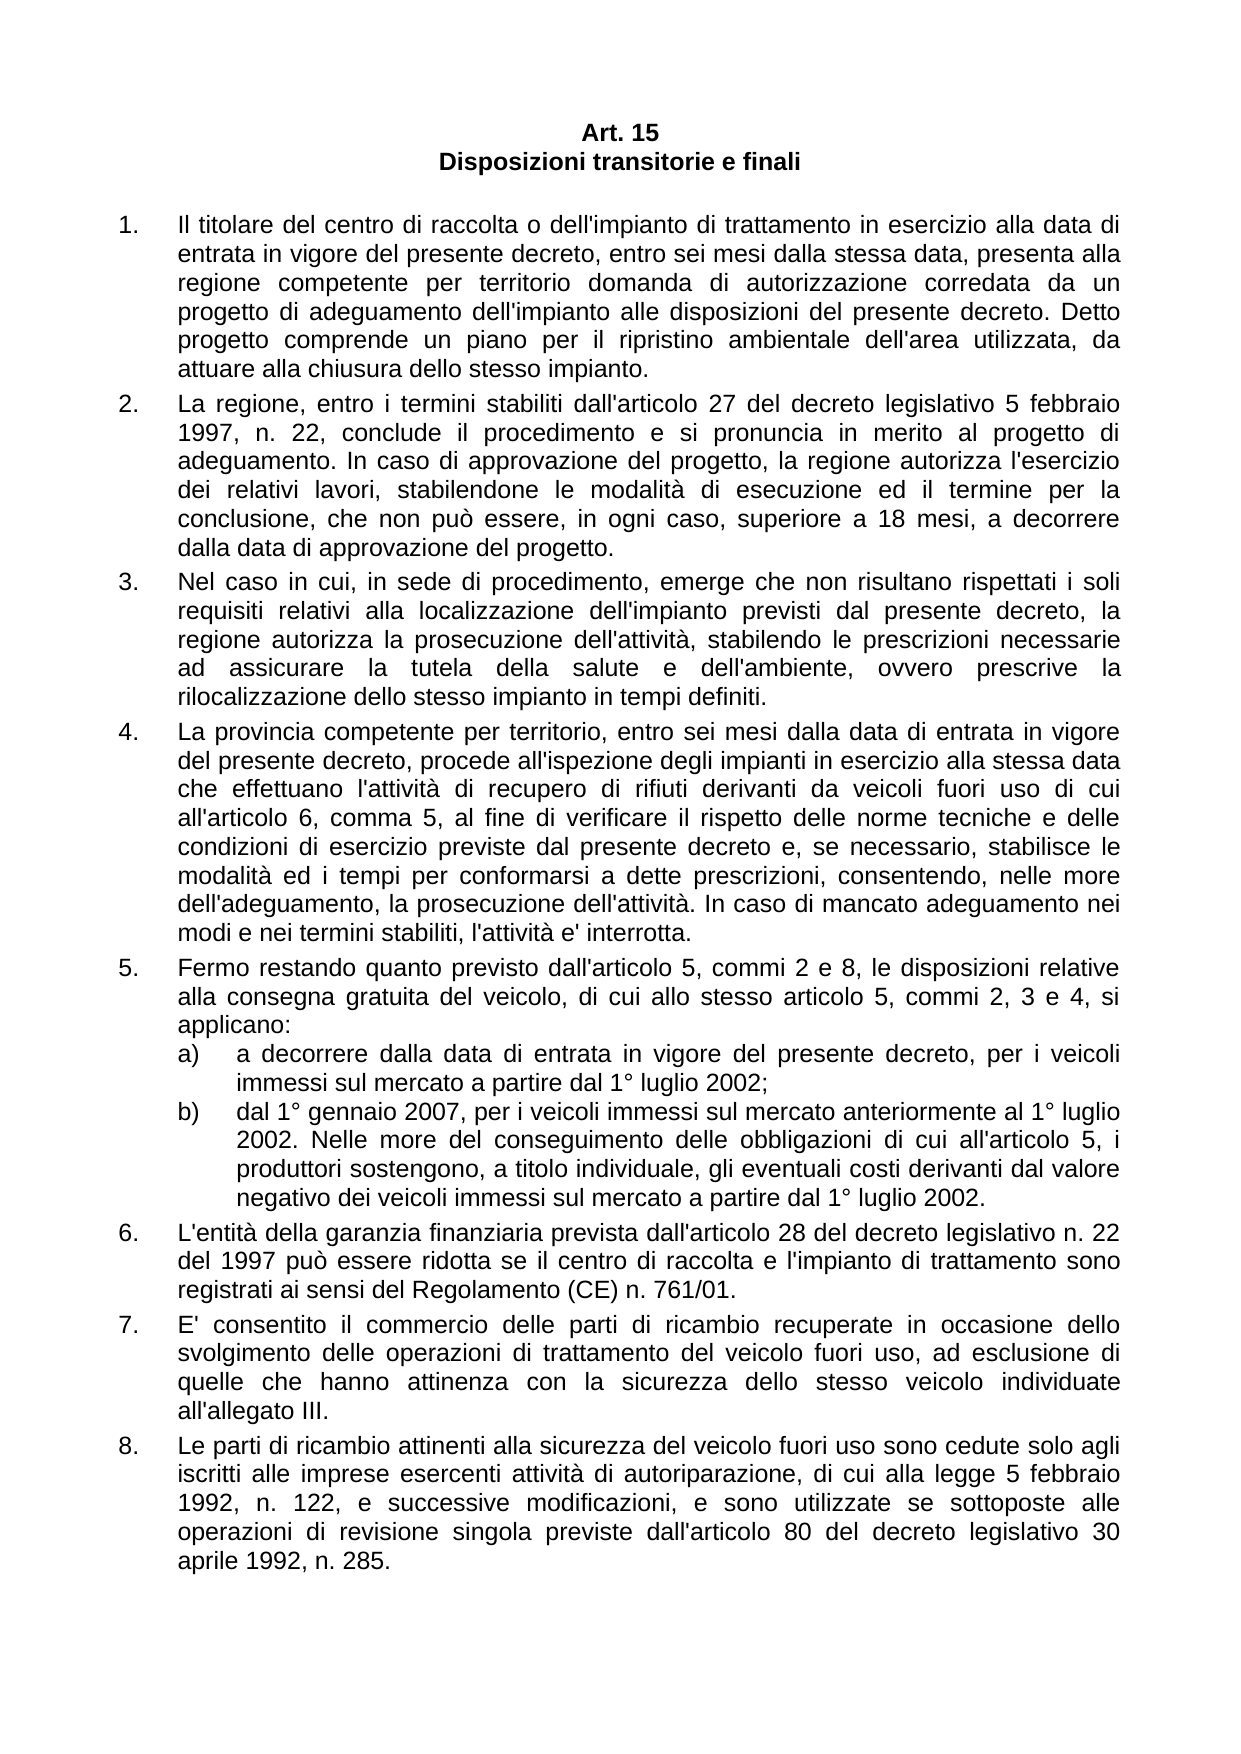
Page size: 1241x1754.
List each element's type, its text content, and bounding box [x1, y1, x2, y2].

text 3. Nel caso in cui, in sede di procedimento, emerge che non risultano rispettati i soli requisiti relativi alla localizzazione dell'impianto previsti dal presente decreto, la regione autorizza la prosecuzione dell'attività, stabilendo le prescrizioni necessarie ad assicurare la tutela della salute e dell'ambiente, ovvero prescrive la rilocalizzazione dello stesso impianto in tempi definiti. [118, 567, 1122, 711]
text 5. Fermo restando quanto previsto dall'articolo 5, commi 2 e 8, le disposizioni relative alla consegna gratuita del veicolo, di cui allo stesso articolo 5, commi 2, 3 e 4, si applicano: [118, 953, 1122, 1039]
text 2. La regione, entro i termini stabiliti dall'articolo 27 del decreto legislativo 5 febbraio 1997, n. 22, conclude il procedimento e si pronuncia in merito al progetto di adeguamento. In caso di approvazione del progetto, la regione autorizza l'esercizio dei relativi lavori, stabilendone le modalità di esecuzione ed il termine per la conclusione, che non può essere, in ogni caso, superiore a 18 mesi, a decorrere dalla data di approvazione del progetto. [118, 389, 1122, 561]
text 6. L'entità della garanzia finanziaria prevista dall'articolo 28 del decreto legislativo n. 22 del 1997 può essere ridotta se il centro di raccolta e l'impianto di trattamento sono registrati ai sensi del Regolamento (CE) n. 761/01. [118, 1217, 1122, 1304]
text b) dal 1° gennaio 2007, per i veicoli immessi sul mercato anteriormente al 1° luglio 2002. Nelle more del conseguimento delle obbligazioni di cui all'articolo 5, i produttori sostengono, a titolo individuale, gli eventuali costi derivanti dal valore negativo dei veicoli immessi sul mercato a partire dal 1° luglio 2002. [177, 1097, 1122, 1212]
text 1. Il titolare del centro di raccolta o dell'impianto di trattamento in esercizio alla data di entrata in vigore del presente decreto, entro sei mesi dalla stessa data, presenta alla regione competente per territorio domanda di autorizzazione corredata da un progetto di adeguamento dell'impianto alle disposizioni del presente decreto. Detto progetto comprende un piano per il ripristino ambientale dell'area utilizzata, da attuare alla chiusura dello stesso impianto. [118, 210, 1122, 383]
text 8. Le parti di ricambio attinenti alla sicurezza del veicolo fuori uso sono cedute solo agli iscritti alle imprese esercenti attività di autoriparazione, di cui alla legge 5 febbraio 1992, n. 122, e successive modificazioni, e sono utilizzate se sottoposte alle operazioni di revisione singola previste dall'articolo 80 del decreto legislativo 30 aprile 1992, n. 285. [118, 1431, 1122, 1574]
text 7. E' consentito il commercio delle parti di ricambio recuperate in occasione dello svolgimento delle operazioni di trattamento del veicolo fuori uso, ad esclusione di quelle che hanno attinenza con la sicurezza dello stesso veicolo individuate all'allegato III. [118, 1310, 1122, 1425]
subtitle Art. 15 Disposizioni transitorie e finali [118, 118, 1122, 176]
text a) a decorrere dalla data di entrata in vigore del presente decreto, per i veicoli immessi sul mercato a partire dal 1° luglio 2002; [177, 1039, 1122, 1097]
text 4. La provincia competente per territorio, entro sei mesi dalla data di entrata in vigore del presente decreto, procede all'ispezione degli impianti in esercizio alla stessa data che effettuano l'attività di recupero di rifiuti derivanti da veicoli fuori uso di cui all'articolo 6, comma 5, al fine di verificare il rispetto delle norme tecniche e delle condizioni di esercizio previste dal presente decreto e, se necessario, stabilisce le modalità ed i tempi per conformarsi a dette prescrizioni, consentendo, nelle more dell'adeguamento, la prosecuzione dell'attività. In caso di mancato adeguamento nei modi e nei termini stabiliti, l'attività e' interrotta. [118, 717, 1122, 947]
